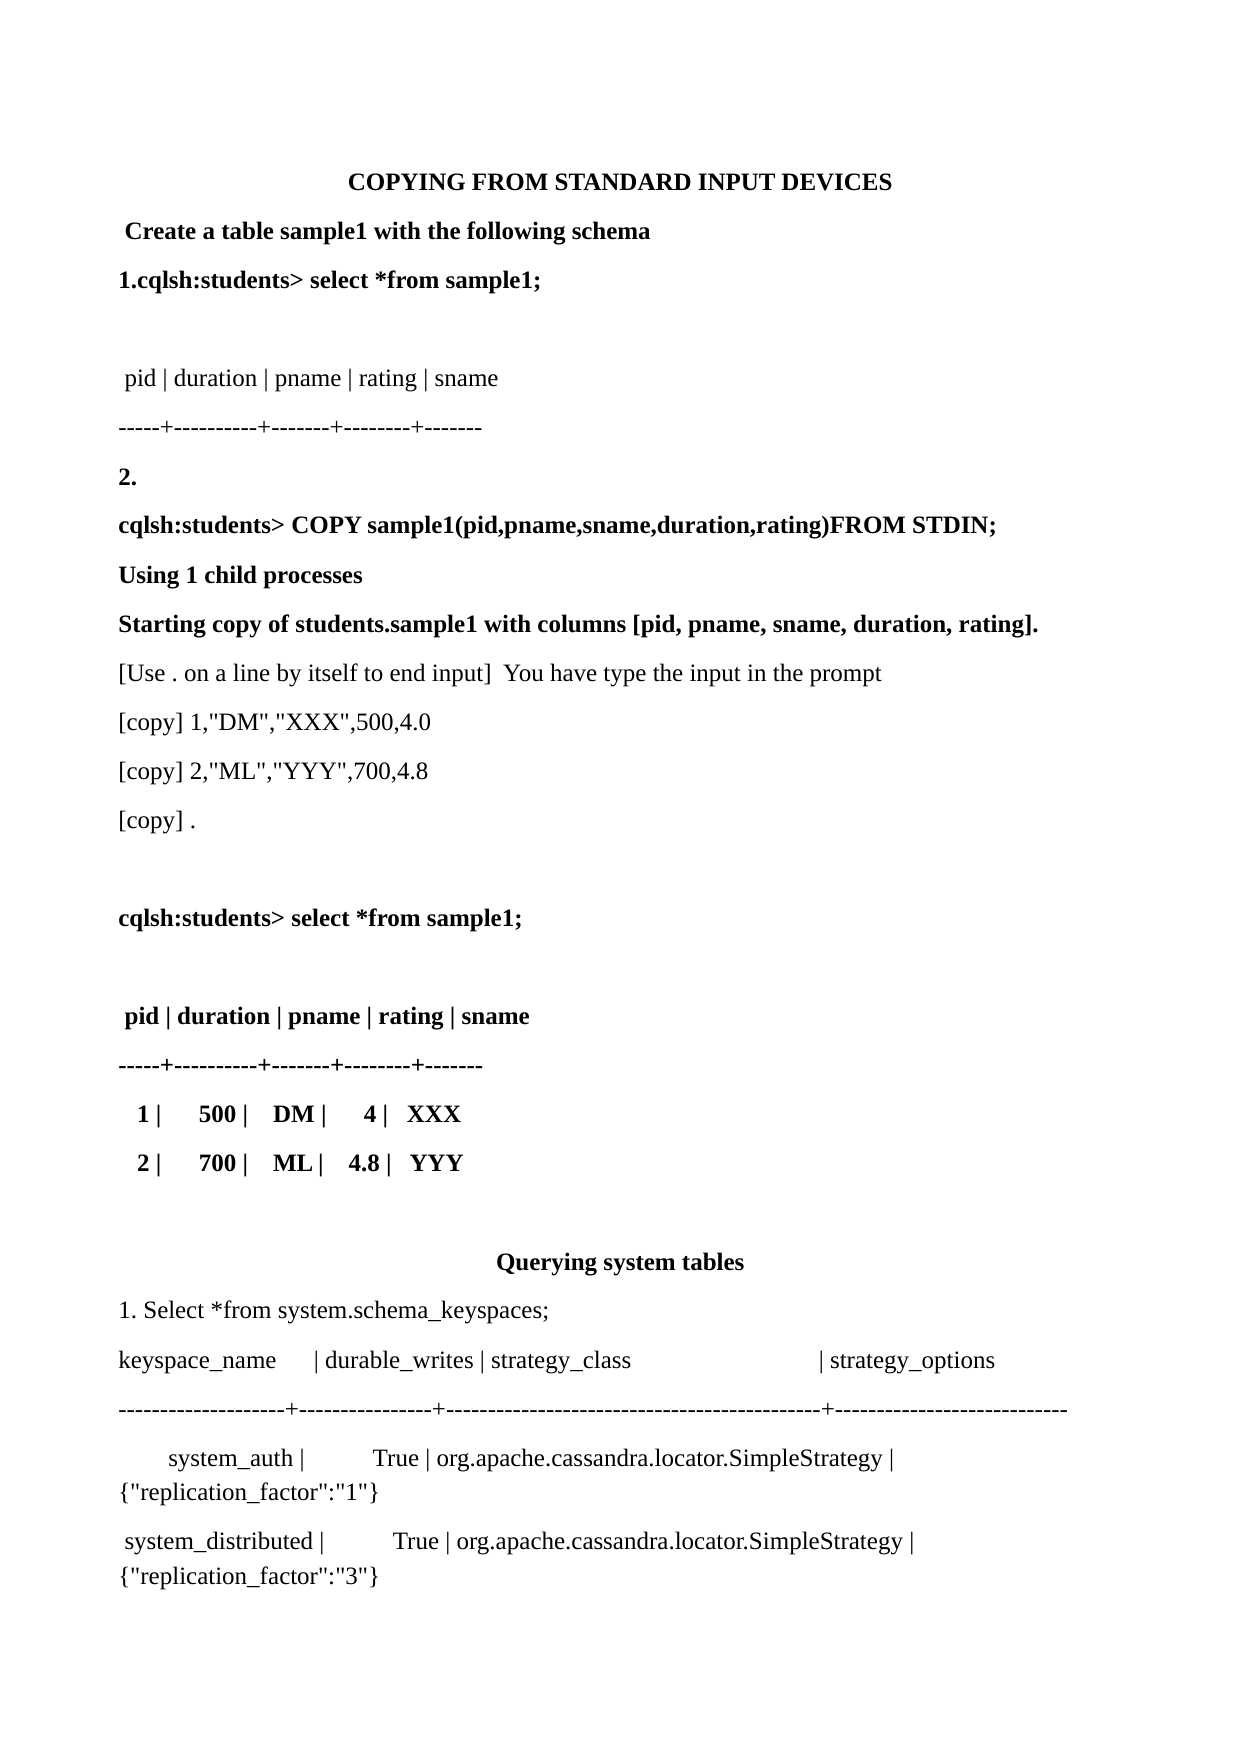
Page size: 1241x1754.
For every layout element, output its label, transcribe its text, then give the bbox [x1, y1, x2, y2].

text cqlsh:students> COPY sample1(pid,pname,sname,duration,rating)FROM STDIN; [118, 511, 1122, 539]
text --------------------+----------------+---------------------------------------------+---------------------------- [118, 1394, 1122, 1422]
text system_auth | True | org.apache.cassandra.locator.SimpleStrategy | {"replication_factor":"1"} [118, 1443, 1122, 1506]
text 1 | 500 | DM | 4 | XXX [118, 1099, 1122, 1128]
text -----+----------+-------+--------+------- [118, 1050, 1122, 1079]
text -----+----------+-------+--------+------- [118, 412, 1122, 441]
text 2 | 700 | ML | 4.8 | YYY [118, 1148, 1122, 1177]
text cqlsh:students> select *from sample1; [118, 903, 1122, 932]
text [Use . on a line by itself to end input] You have type the input in the prompt [118, 658, 1122, 687]
text Create a table sample1 with the following schema [118, 216, 1122, 245]
text keyspace_name | durable_writes | strategy_class | strategy_options [118, 1345, 1122, 1373]
text 1.cqlsh:students> select *from sample1; [118, 265, 1122, 294]
text Starting copy of students.sample1 with columns [pid, pname, sname, duration, rating]. [118, 609, 1122, 637]
text Querying system tables [118, 1247, 1122, 1275]
text pid | duration | pname | rating | sname [118, 363, 1122, 392]
text Using 1 child processes [118, 560, 1122, 588]
text 1. Select *from system.schema_keyspaces; [118, 1296, 1122, 1324]
text system_distributed | True | org.apache.cassandra.locator.SimpleStrategy | {"replication_factor":"3"} [118, 1526, 1122, 1589]
text [copy] 1,"DM","XXX",500,4.0 [118, 707, 1122, 736]
text 2. [118, 462, 1122, 490]
text [copy] . [118, 805, 1122, 834]
text COPYING FROM STANDARD INPUT DEVICES [118, 167, 1122, 196]
text pid | duration | pname | rating | sname [118, 1001, 1122, 1030]
text [copy] 2,"ML","YYY",700,4.8 [118, 756, 1122, 785]
